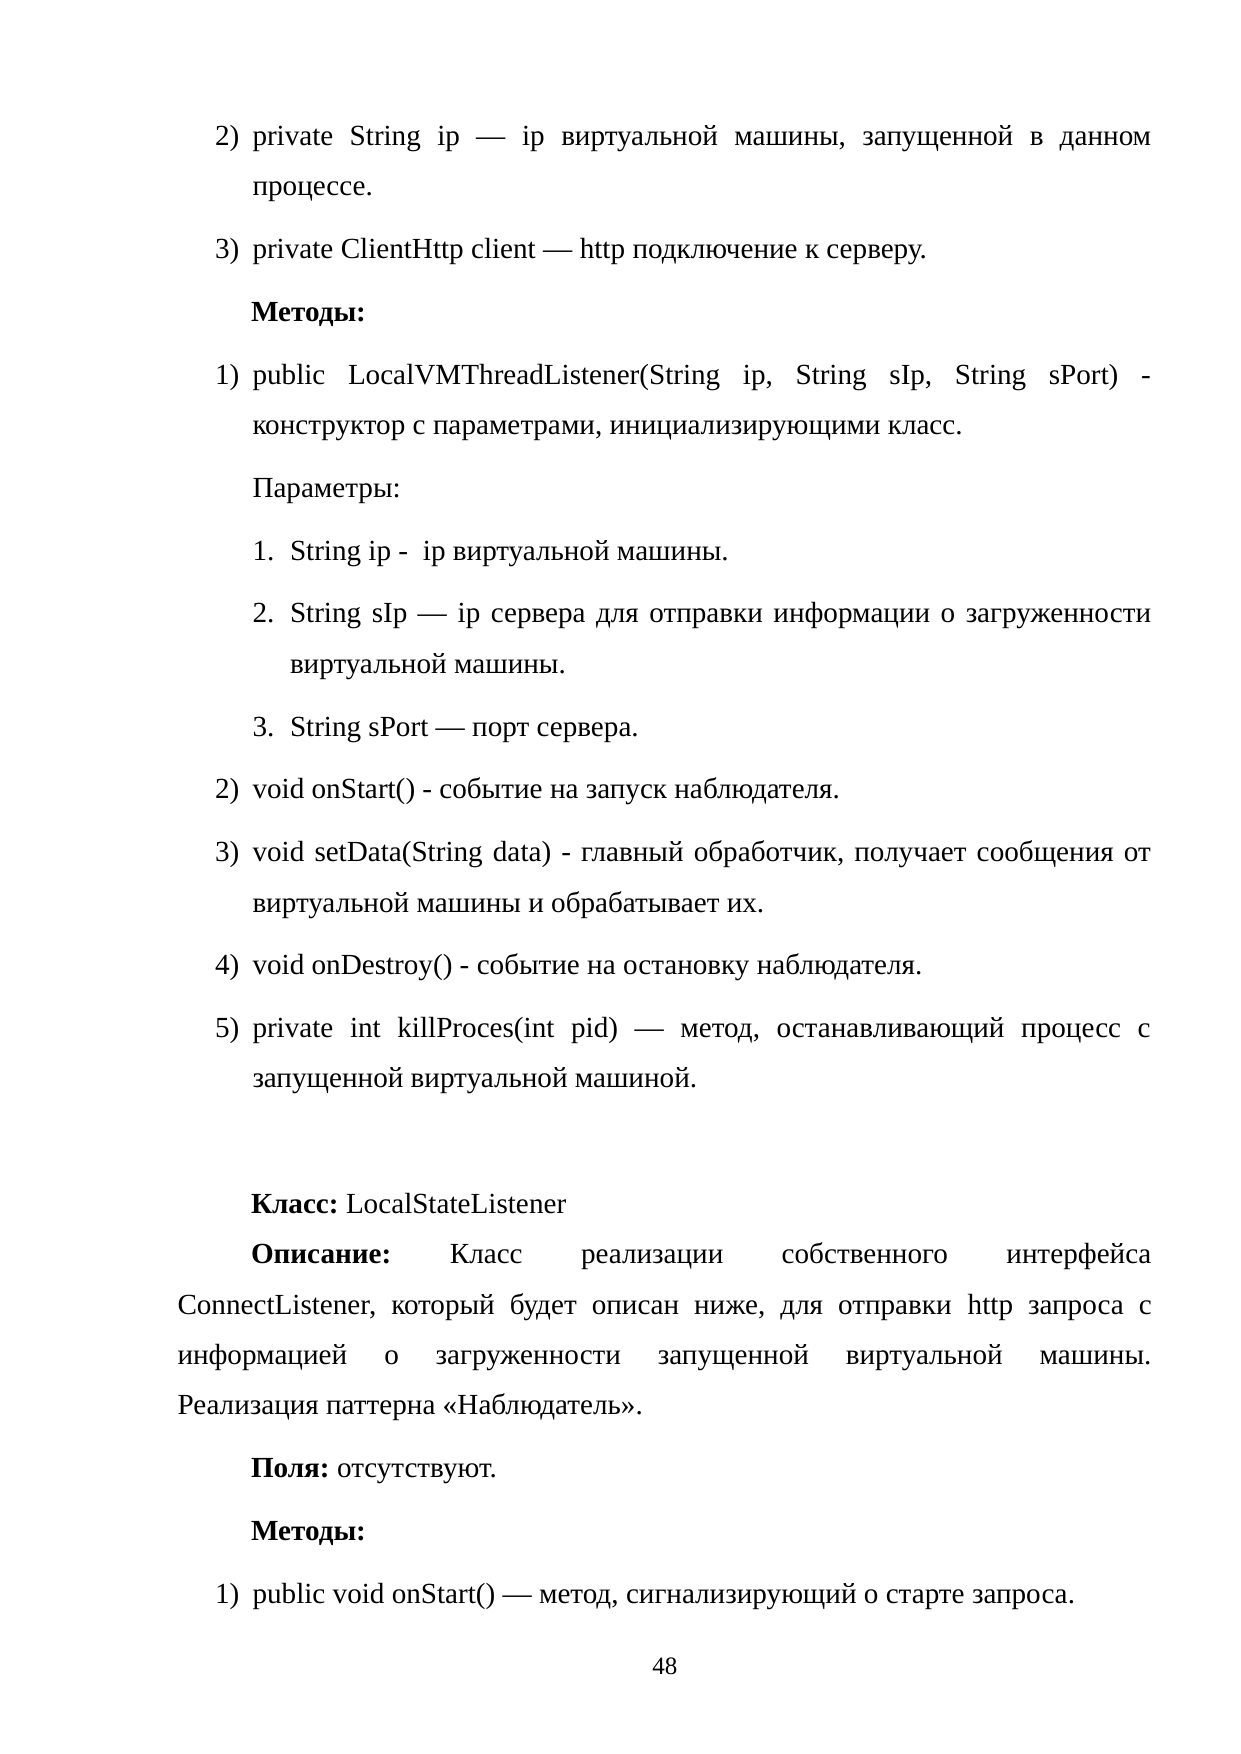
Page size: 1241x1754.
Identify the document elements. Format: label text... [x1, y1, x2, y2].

list String ip - ip виртуальной машины. [252, 533, 1152, 566]
text Методы: [177, 1513, 1152, 1547]
list public void onStart() — метод, сигнализирующий о старте запроса. [215, 1576, 1152, 1609]
list void setData(String data) - главный обработчик, получает сообщения от виртуальной машины и обрабатывает их. [215, 834, 1152, 918]
list private int killProces(int pid) — метод, останавливающий процесс с запущенной виртуальной машиной. [215, 1010, 1152, 1094]
text Поля: отсутствуют. [177, 1450, 1152, 1484]
list String sIp — ip сервера для отправки информации о загруженности виртуальной машины. [252, 596, 1152, 679]
list public LocalVMThreadListener(String ip, String sIp, String sPort) - конструктор с параметрами, инициализирующими класс. [215, 357, 1152, 441]
list private ClientHttp client — http подключение к серверу. [215, 231, 1152, 265]
text Описание: Класс реализации собственного интерфейса ConnectListener, который будет описан ниже, для отправки http запроса с информацией о загруженности запущенной виртуальной машины. Реализация паттерна «Наблюдатель». [177, 1237, 1152, 1421]
text Класс: LocalStateListener [177, 1186, 1152, 1220]
list void onDestroy() - событие на остановку наблюдателя. [215, 947, 1152, 981]
list void onStart() - событие на запуск наблюдателя. [215, 772, 1152, 805]
list private String ip — ip виртуальной машины, запущенной в данном процессе. [215, 118, 1152, 202]
text Методы: [177, 294, 1152, 328]
list String sPort — порт сервера. [252, 709, 1152, 742]
list Параметры: [215, 470, 1152, 503]
